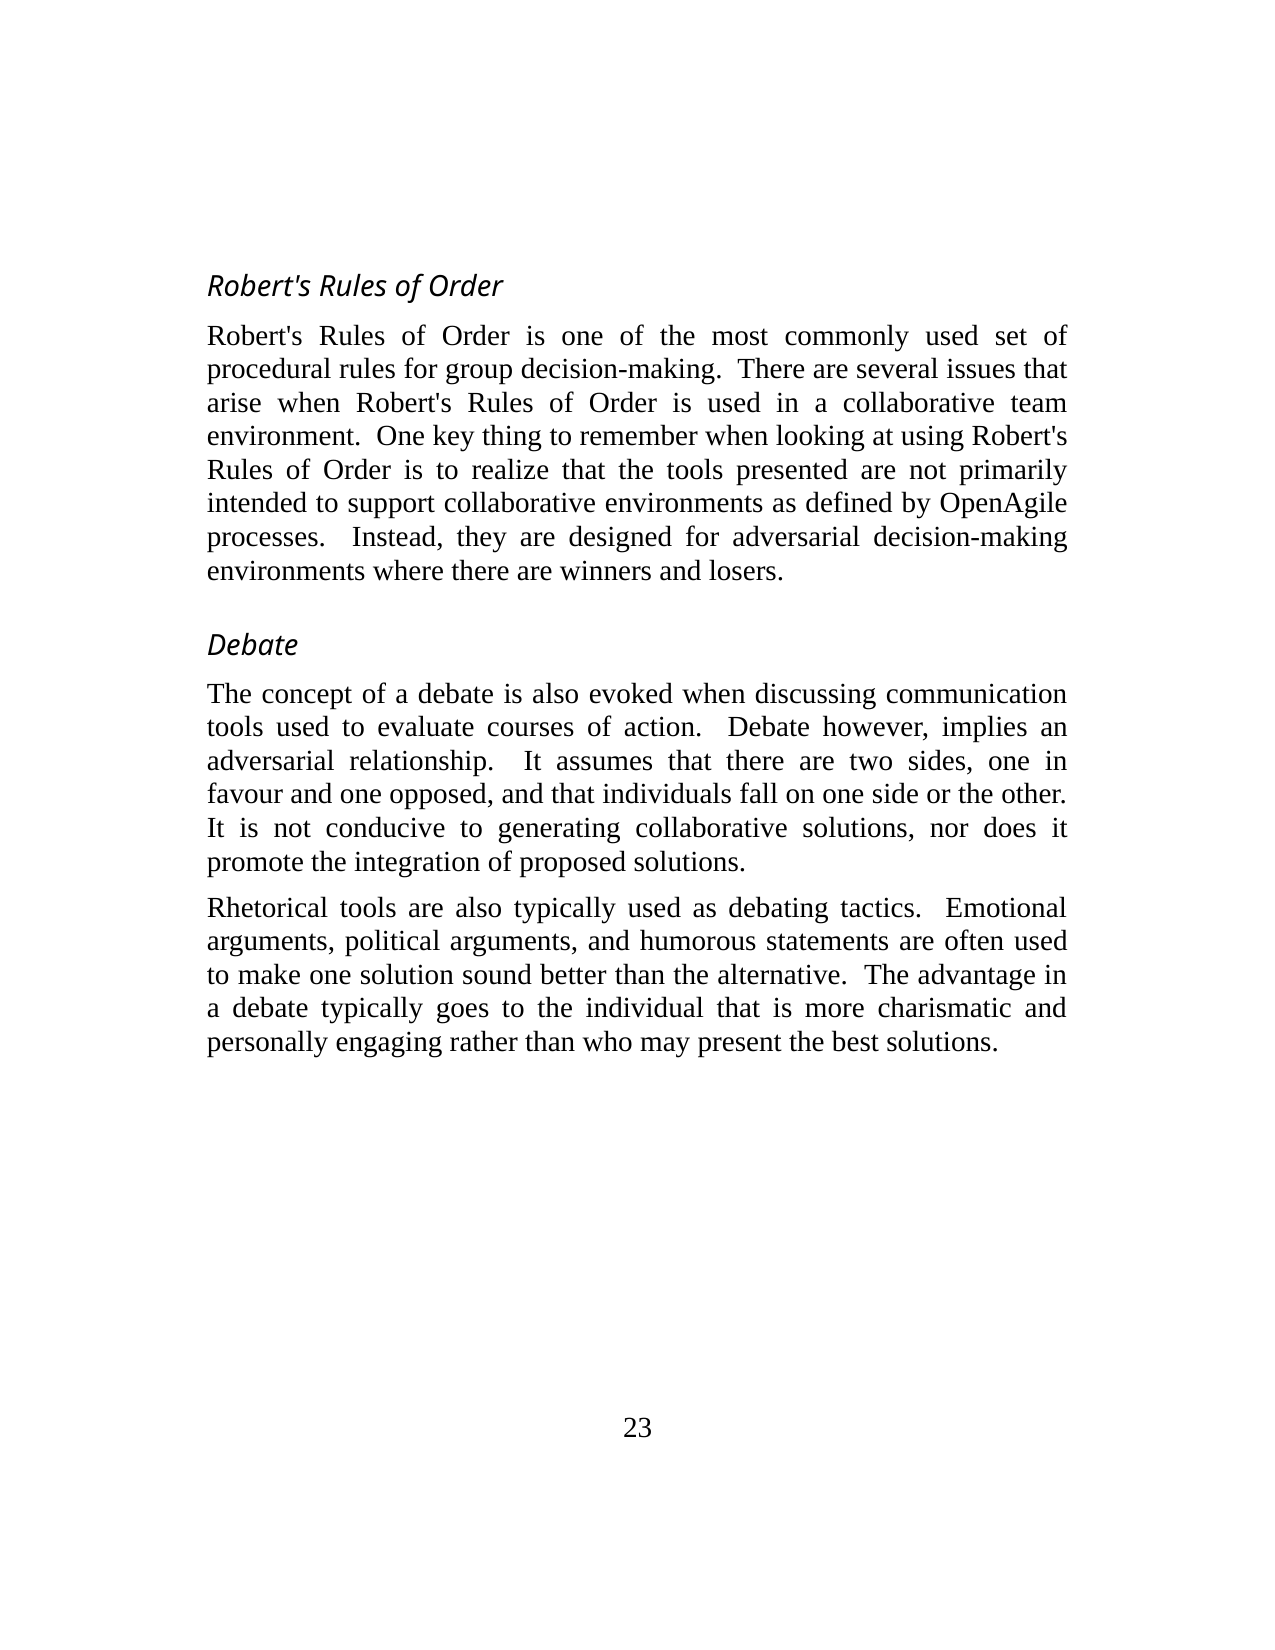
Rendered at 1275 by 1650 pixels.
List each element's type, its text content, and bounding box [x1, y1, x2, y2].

text The concept of a debate is also evoked when discussing communication tools used to evaluate courses of action. Debate however, implies an adversarial relationship. It assumes that there are two sides, one in favour and one opposed, and that individuals fall on one side or the other. It is not conducive to generating collaborative solutions, nor does it promote the integration of proposed solutions. [207, 676, 1068, 877]
text Robert's Rules of Order is one of the most commonly used set of procedural rules for group decision-making. There are several issues that arise when Robert's Rules of Order is used in a collaborative team environment. One key thing to remember when looking at using Robert's Rules of Order is to realize that the tools presented are not primarily intended to support collaborative environments as defined by OpenAgile processes. Instead, they are designed for adversarial decision-making environments where there are winners and losers. [207, 318, 1068, 586]
subtitle Debate [207, 624, 1068, 663]
subtitle Robert's Rules of Order [207, 266, 1068, 305]
text Rhetorical tools are also typically used as debating tactics. Emotional arguments, political arguments, and humorous statements are often used to make one solution sound better than the alternative. The advantage in a debate typically goes to the individual that is more charismatic and personally engaging rather than who may present the best solutions. [207, 890, 1068, 1057]
